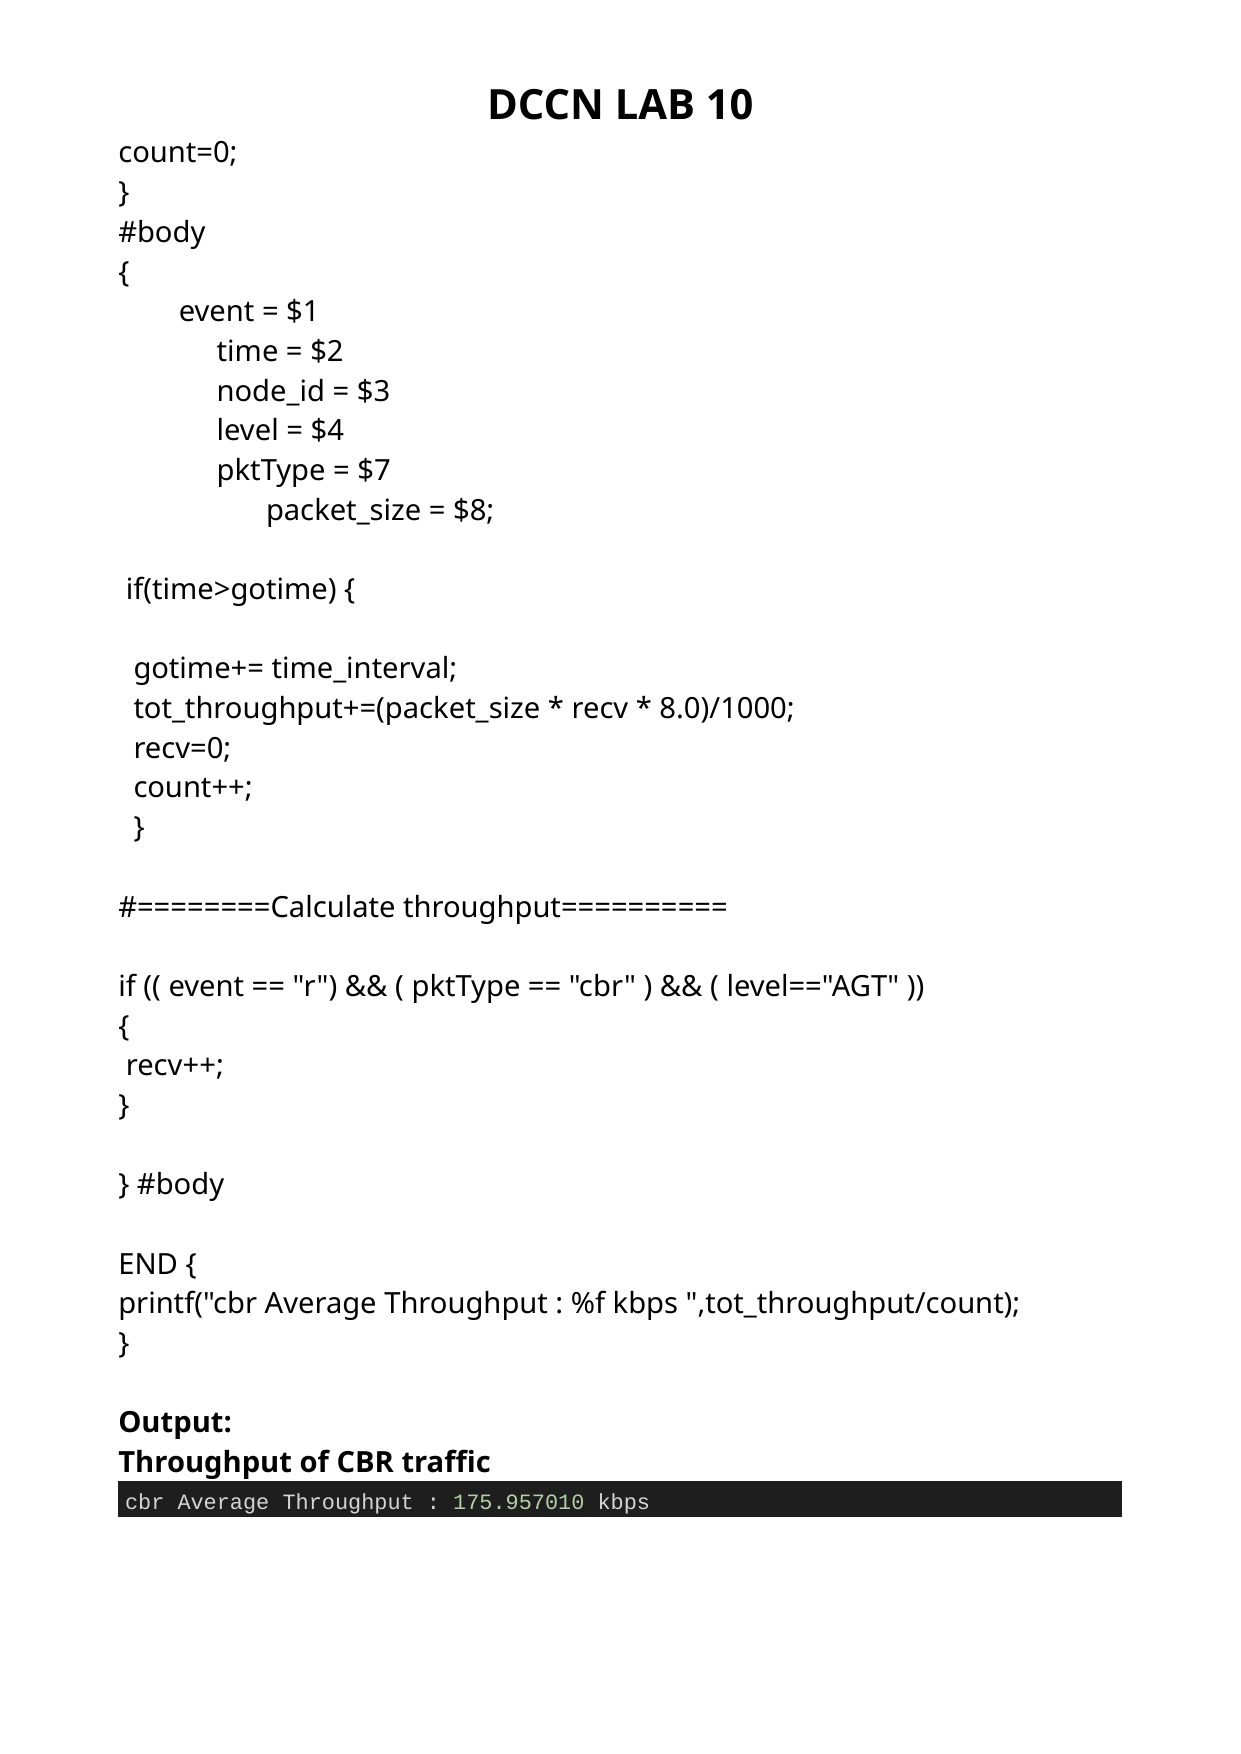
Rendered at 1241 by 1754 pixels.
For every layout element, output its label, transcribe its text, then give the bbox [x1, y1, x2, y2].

text if (( event == "r") && ( pktType == "cbr" ) && ( level=="AGT" )) [118, 965, 1122, 1005]
text cbr Average Throughput : 175.957010 kbps [118, 1481, 1122, 1517]
text } [118, 1322, 1122, 1362]
text Output: [118, 1402, 1122, 1441]
text #========Calculate throughput========== [118, 886, 1122, 926]
text } [118, 1084, 1122, 1124]
text printf("cbr Average Throughput : %f kbps ",tot_throughput/count); [118, 1283, 1122, 1322]
text recv=0; [118, 727, 1122, 767]
text END { [118, 1243, 1122, 1283]
text { [118, 1005, 1122, 1044]
text gotime+= time_interval; [118, 648, 1122, 687]
text recv++; [118, 1044, 1122, 1084]
text packet_size = $8; [118, 489, 1122, 529]
text Throughput of CBR traffic [118, 1441, 1122, 1481]
text node_id = $3 [118, 370, 1122, 409]
text level = $4 [118, 409, 1122, 449]
text } [118, 171, 1122, 211]
text count=0; [118, 132, 1122, 171]
text if(time>gotime) { [118, 568, 1122, 608]
text } #body [118, 1164, 1122, 1203]
text time = $2 [118, 330, 1122, 370]
text count++; [118, 767, 1122, 806]
text { [118, 251, 1122, 291]
text #body [118, 211, 1122, 251]
text } [118, 806, 1122, 846]
text event = $1 [118, 291, 1122, 330]
text pktType = $7 [118, 449, 1122, 489]
text tot_throughput+=(packet_size * recv * 8.0)/1000; [118, 687, 1122, 727]
